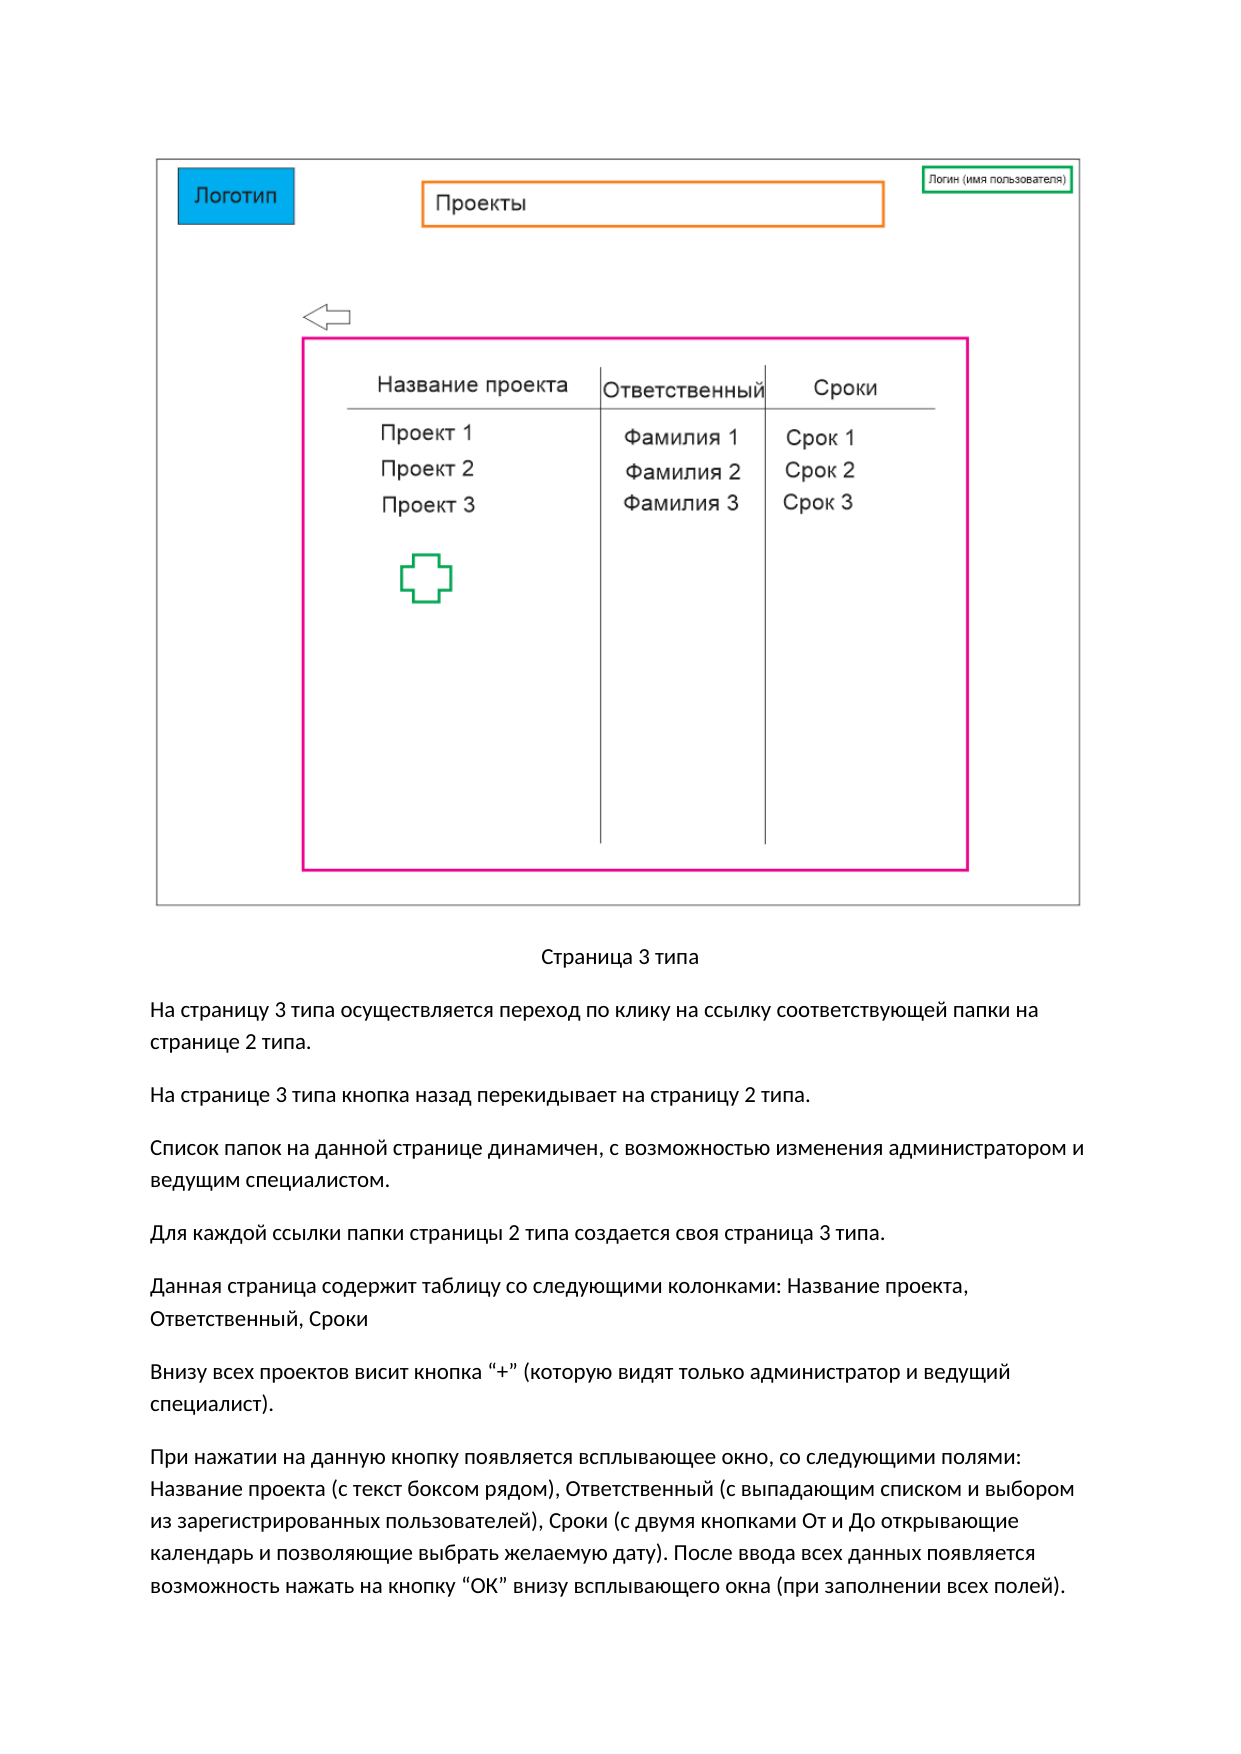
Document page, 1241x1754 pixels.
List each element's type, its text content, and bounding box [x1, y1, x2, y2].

text Список папок на данной странице динамичен, с возможностью изменения администратором и ведущим специалистом. [150, 1133, 1090, 1193]
text Для каждой ссылки папки страницы 2 типа создается своя страница 3 типа. [150, 1218, 1090, 1247]
text На страницу 3 типа осуществляется переход по клику на ссылку соответствующей папки на странице 2 типа. [150, 995, 1090, 1055]
text Внизу всех проектов висит кнопка “+” (которую видят только администратор и ведущий специалист). [150, 1357, 1090, 1417]
text Страница 3 типа [150, 942, 1090, 970]
text Данная страница содержит таблицу со следующими колонками: Название проекта, Ответственный, Сроки [150, 1272, 1090, 1332]
text При нажатии на данную кнопку появляется всплывающее окно, со следующими полями: Название проекта (с текст боксом рядом), Ответственный (с выпадающим списком и выбором из зарегистрированных пользователей), Сроки (с двумя кнопками От и До открывающие календарь и позволяющие выбрать желаемую дату). После ввода всех данных появляется возможность нажать на кнопку “ОК” внизу всплывающего окна (при заполнении всех полей). [150, 1442, 1090, 1599]
picture [150, 150, 1091, 917]
text На странице 3 типа кнопка назад перекидывает на страницу 2 типа. [150, 1080, 1090, 1108]
